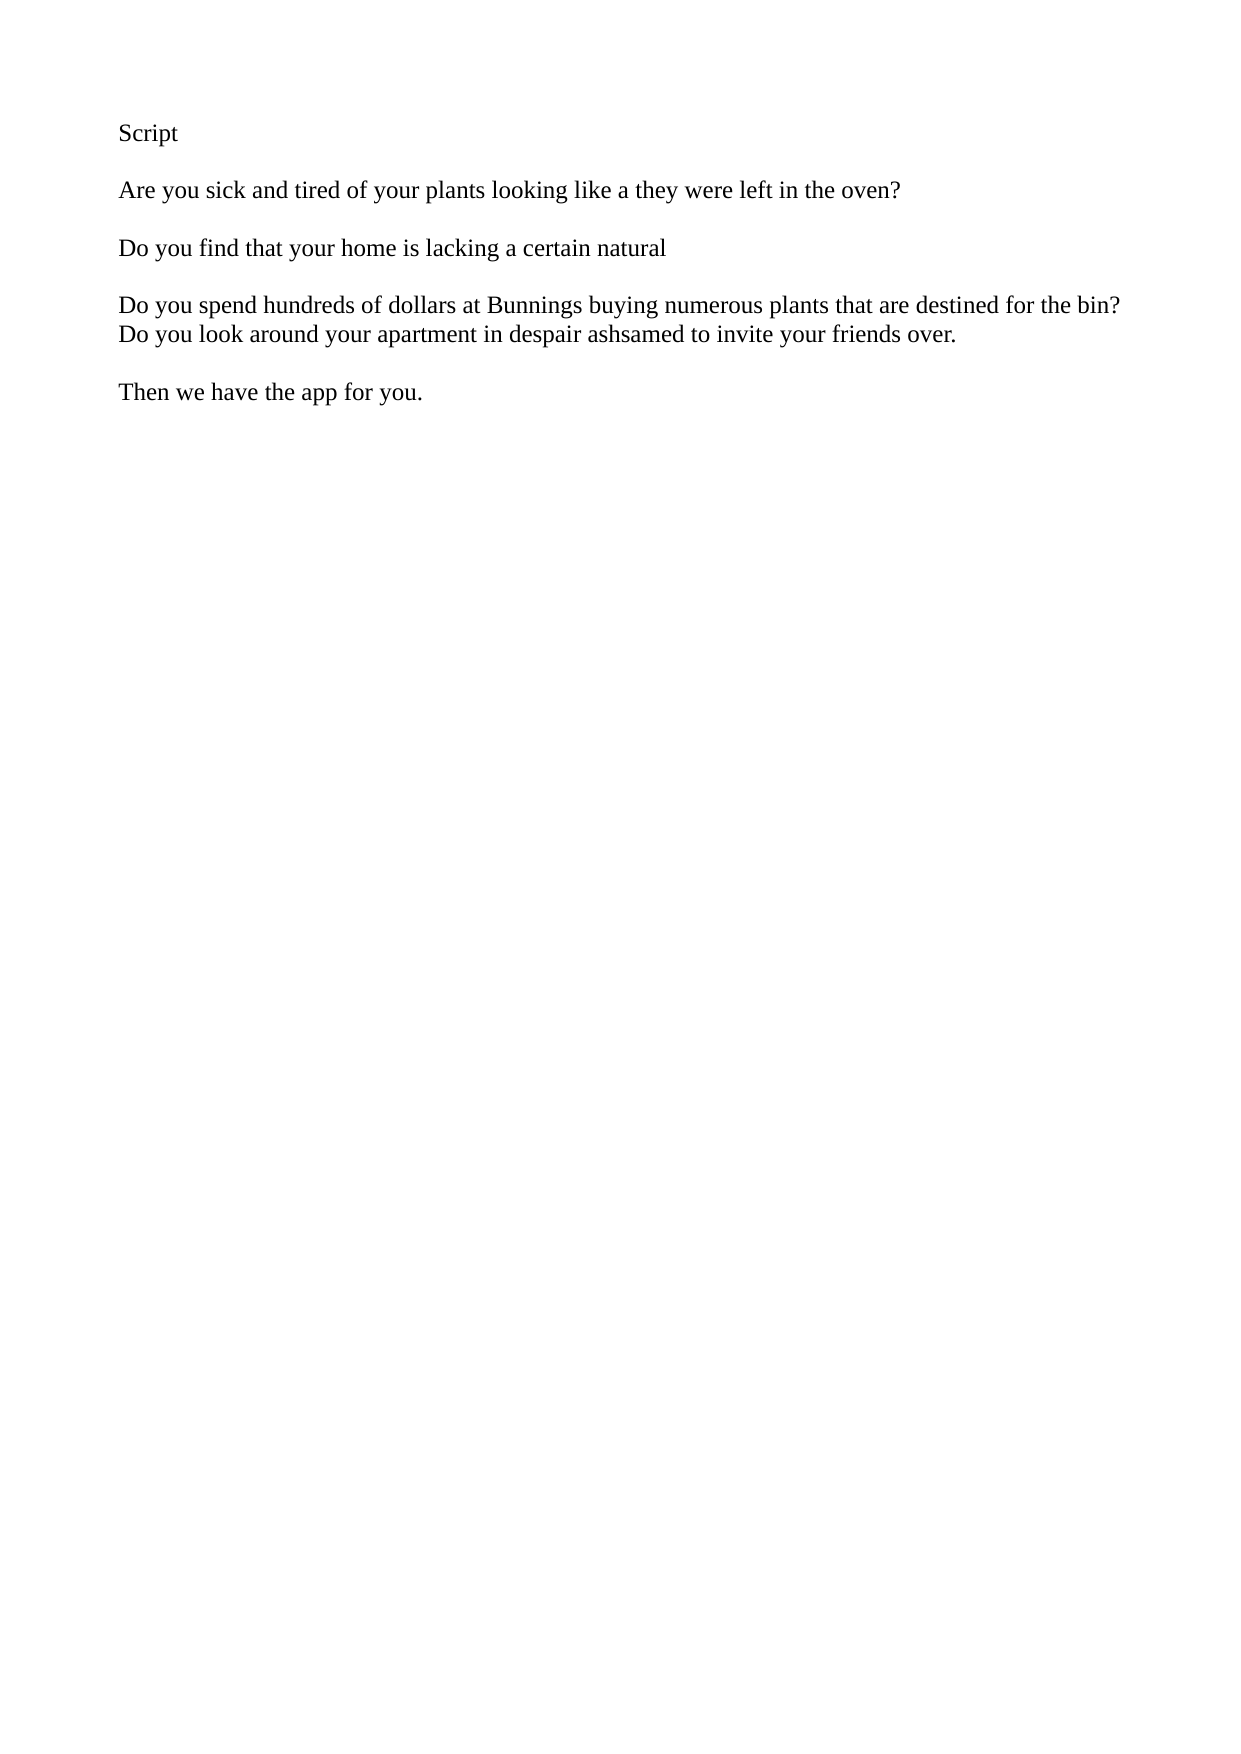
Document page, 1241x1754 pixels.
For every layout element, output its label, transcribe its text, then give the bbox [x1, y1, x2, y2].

text Do you find that your home is lacking a certain natural [118, 233, 1122, 262]
text Then we have the app for you. [118, 377, 1122, 406]
text Do you spend hundreds of dollars at Bunnings buying numerous plants that are destined for the bin? [118, 291, 1122, 319]
text Do you look around your apartment in despair ashsamed to invite your friends over. [118, 319, 1122, 348]
text Script [118, 118, 1122, 147]
text Are you sick and tired of your plants looking like a they were left in the oven? [118, 176, 1122, 204]
